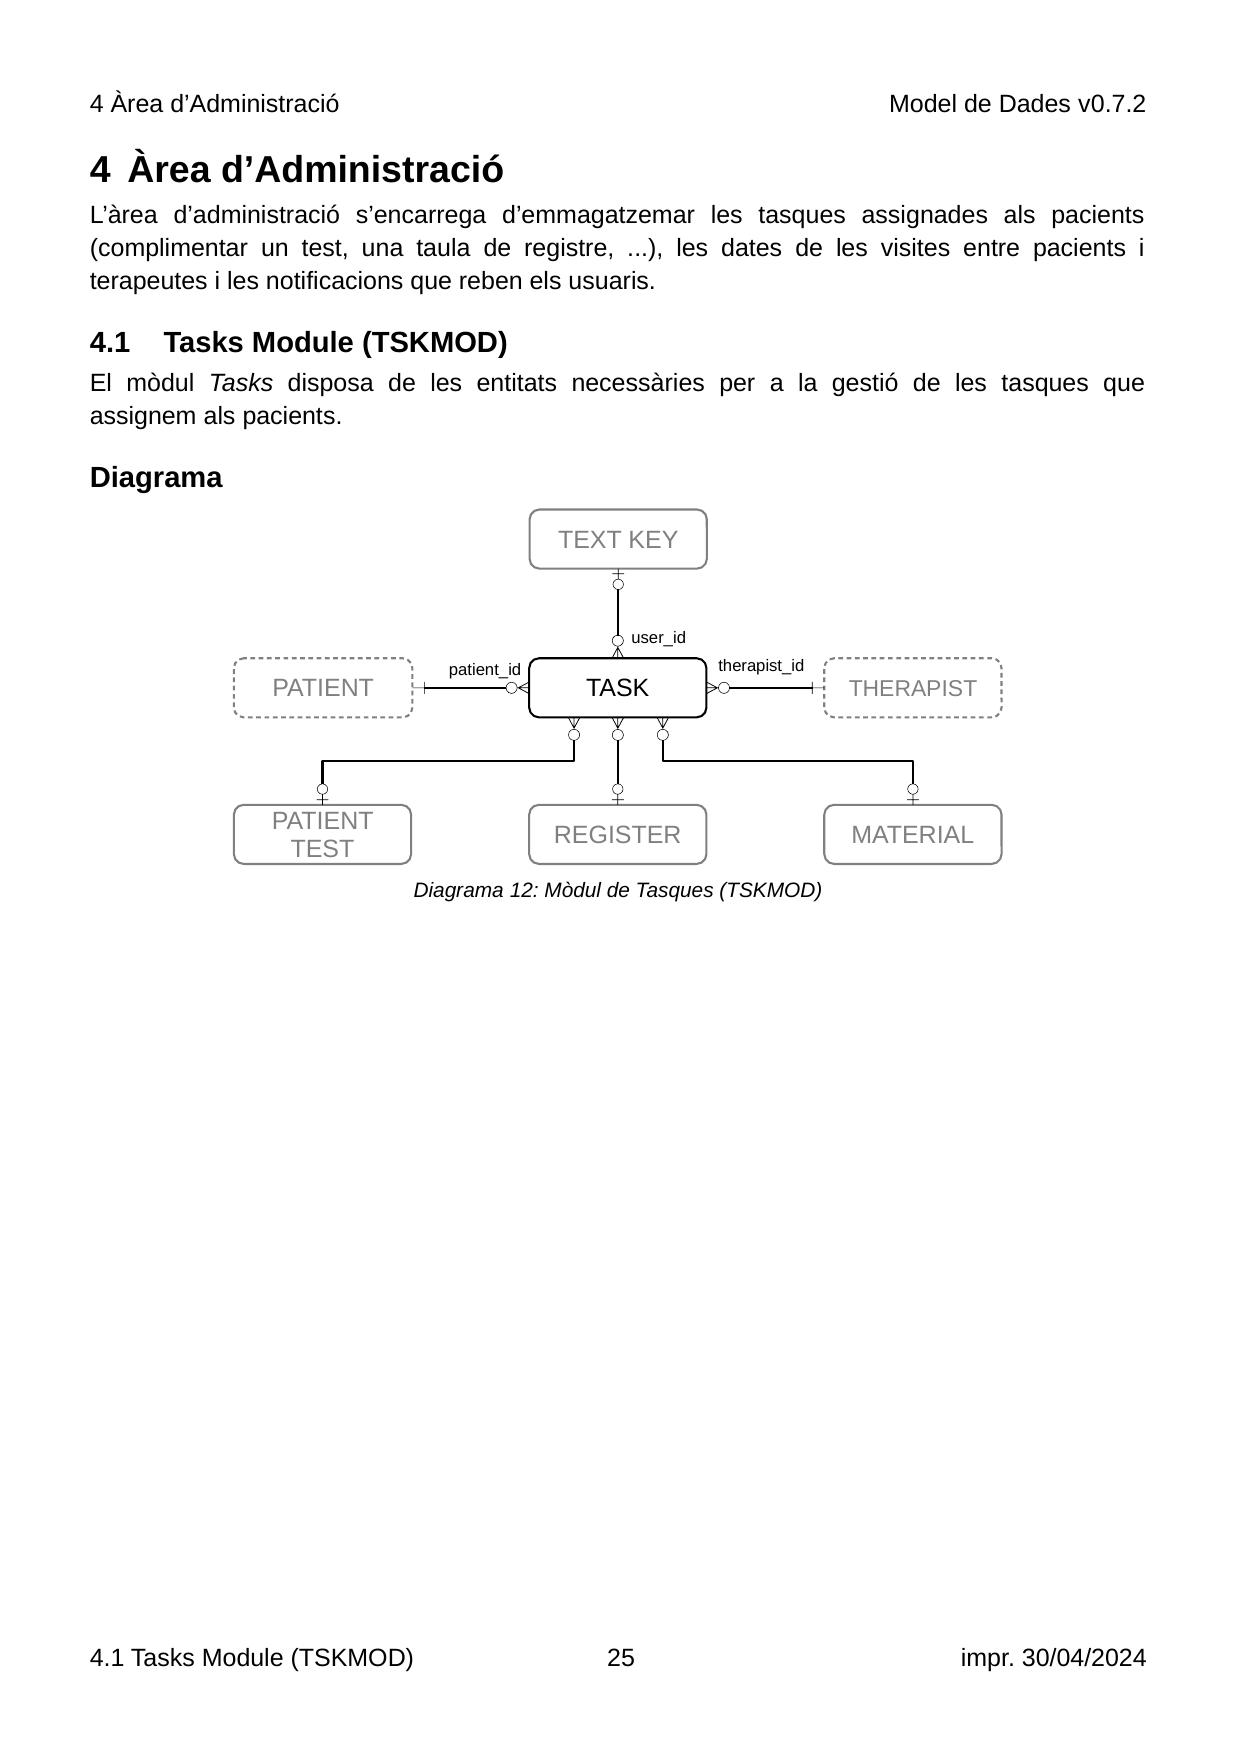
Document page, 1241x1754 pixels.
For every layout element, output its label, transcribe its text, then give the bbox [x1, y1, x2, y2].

text Diagrama 12: Mòdul de Tasques (TSKMOD) [664, 689, 1003, 812]
text Diagrama 12: Mòdul de Tasques (TSKMOD) [233, 689, 573, 810]
subtitle Tasks Module (TSKMOD) [89, 325, 1146, 359]
text Diagrama 12: Mòdul de Tasques (TSKMOD) [233, 719, 1003, 902]
subtitle Àrea d’Administració [89, 148, 1146, 191]
text El mòdul Tasks disposa de les entitats necessàries per a la gestió de les tasques que assignem als pacients. [89, 368, 1146, 429]
text Diagrama 12: Mòdul de Tasques (TSKMOD) [233, 522, 617, 687]
text Diagrama 12: Mòdul de Tasques (TSKMOD) [619, 522, 1003, 687]
subtitle Diagrama [89, 460, 1146, 494]
text L’àrea d’administració s’encarrega d’emmagatzemar les tasques assignades als pacients (complimentar un test, una taula de registre, ...), les dates de les visites entre pacients i terapeutes i les notificacions que reben els usuaris. [89, 200, 1146, 294]
